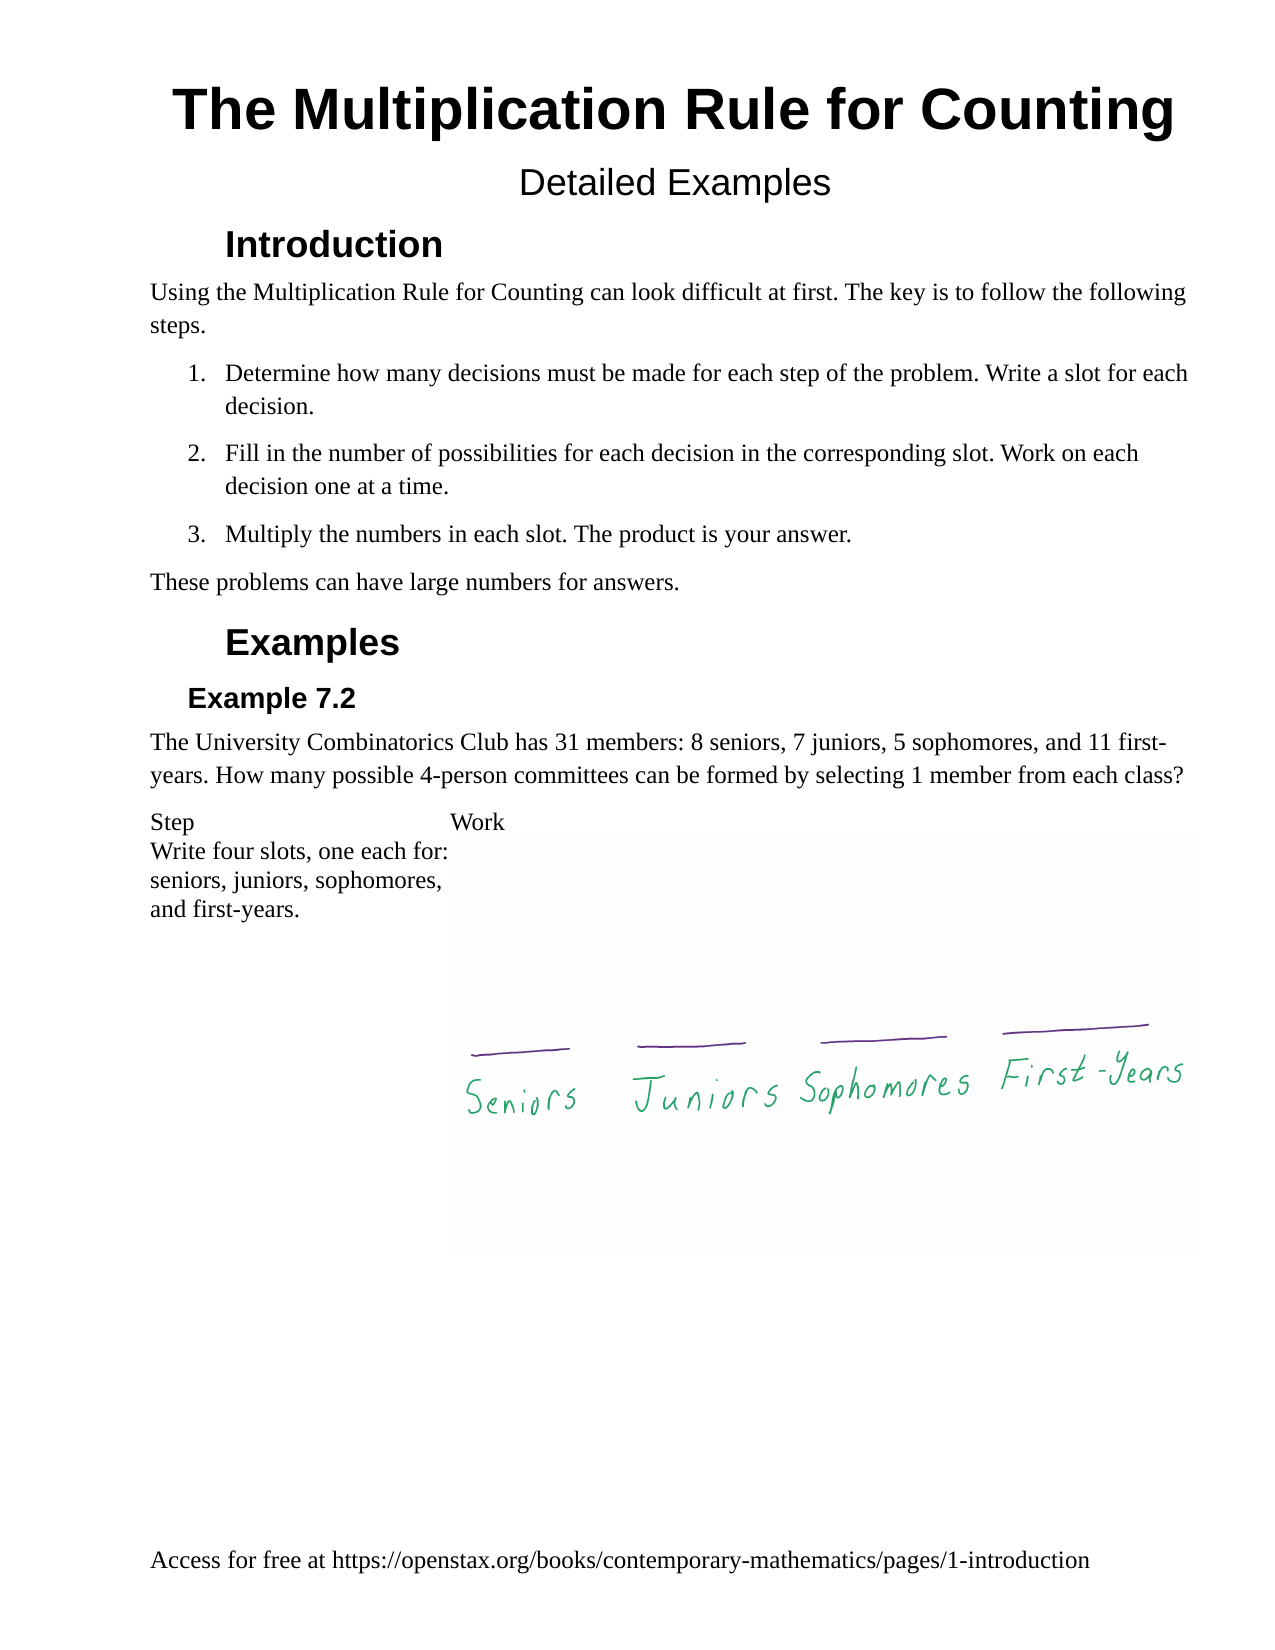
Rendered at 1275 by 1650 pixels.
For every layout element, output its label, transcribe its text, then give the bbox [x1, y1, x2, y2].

table_header Step [150, 808, 450, 836]
text Using the Multiplication Rule for Counting can look difficult at first. The key is to follow the following steps. [150, 277, 1200, 339]
subtitle Introduction [150, 222, 1200, 265]
list Determine how many decisions must be made for each step of the problem. Write a slot for each decision. [187, 358, 1200, 419]
text These problems can have large numbers for answers. [150, 567, 1200, 595]
table_header Work [450, 808, 1200, 836]
subtitle Examples [150, 620, 1200, 663]
subtitle Detailed Examples [150, 160, 1200, 203]
picture [450, 836, 1200, 1258]
title The Multiplication Rule for Counting [150, 75, 1200, 142]
table_cell Write four slots, one each for: seniors, juniors, sophomores, and first-years. [150, 836, 450, 1258]
text The University Combinatorics Club has 31 members: 8 seniors, 7 juniors, 5 sophomores, and 11 first-years. How many possible 4-person committees can be formed by selecting 1 member from each class? [150, 727, 1200, 789]
subtitle Example 7.2 [150, 681, 1200, 715]
list Fill in the number of possibilities for each decision in the corresponding slot. Work on each decision one at a time. [187, 438, 1200, 500]
list Multiply the numbers in each slot. The product is your answer. [187, 519, 1200, 548]
